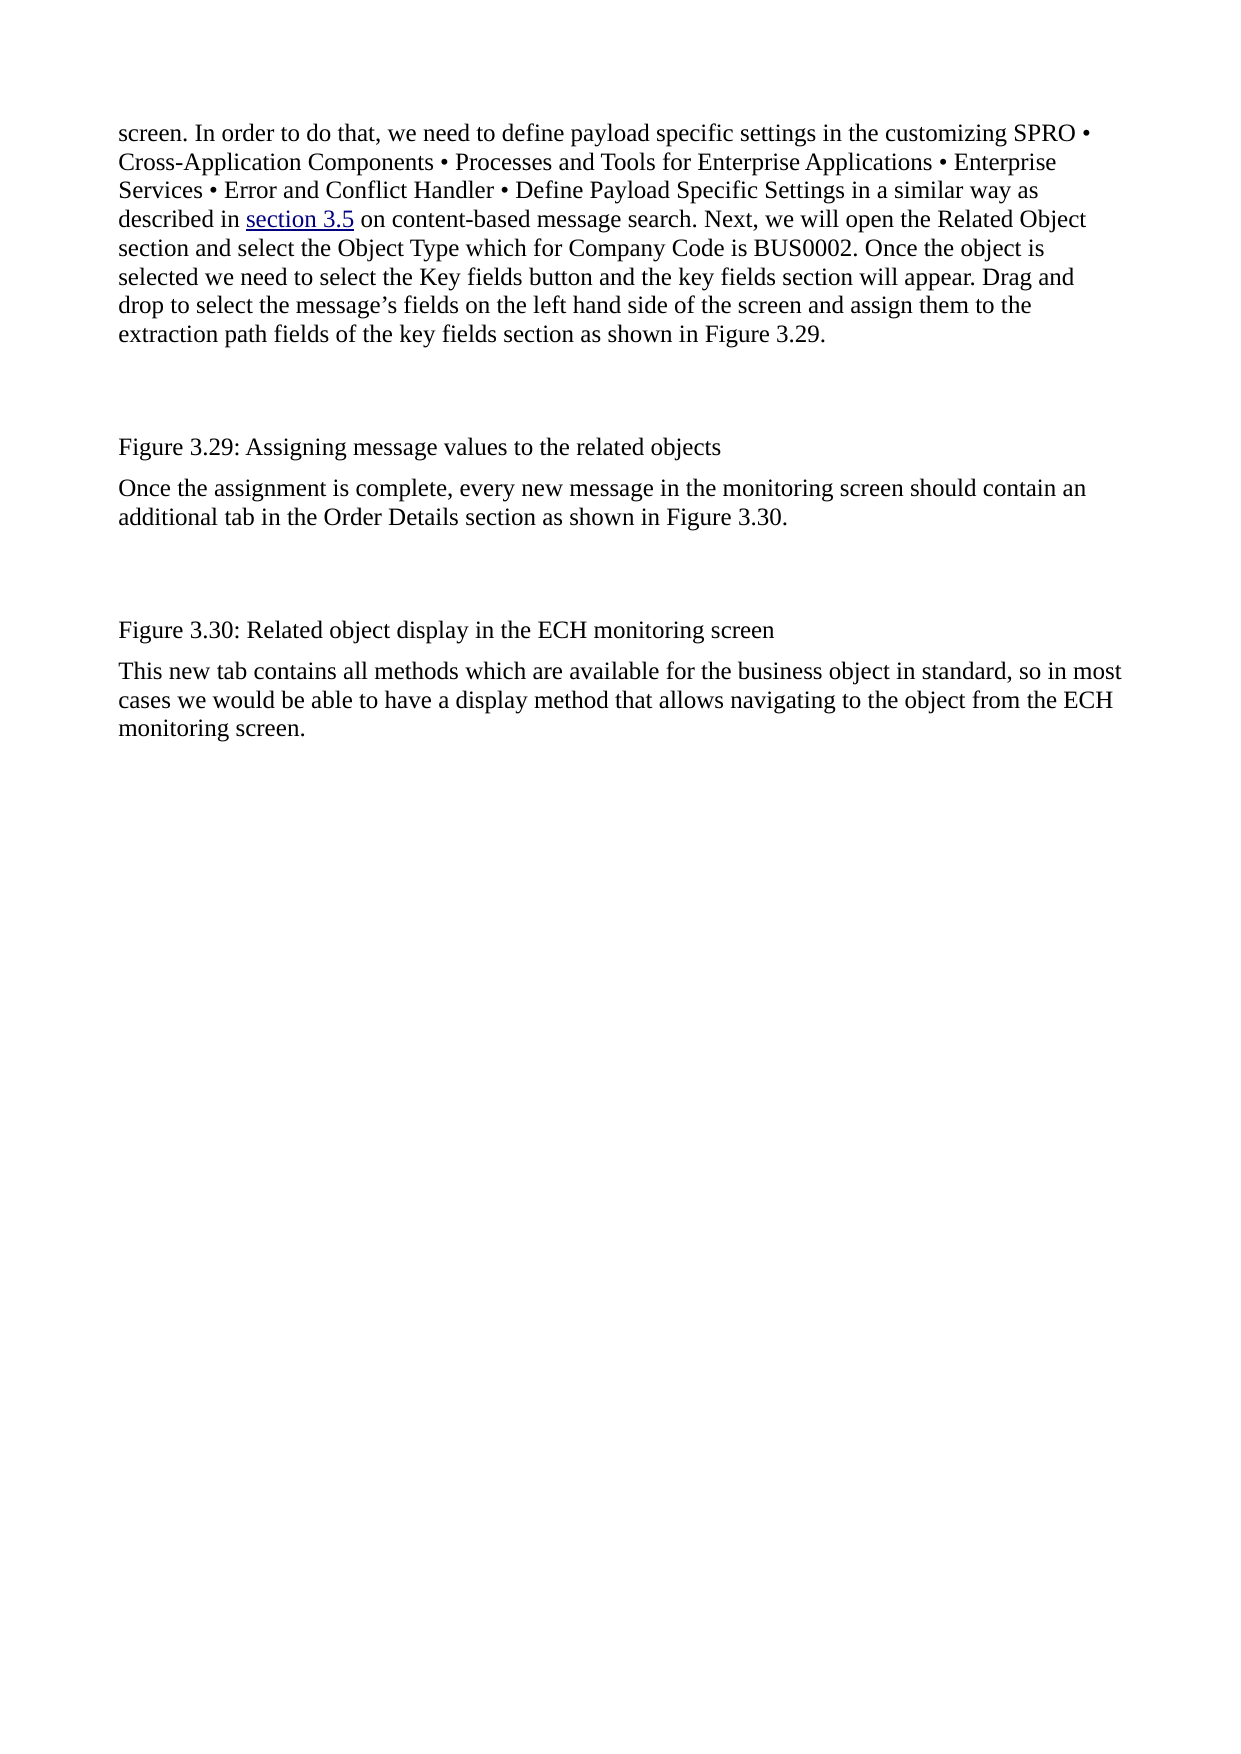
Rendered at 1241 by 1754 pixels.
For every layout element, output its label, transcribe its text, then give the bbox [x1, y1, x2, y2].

text Figure 3.29: Assigning message values to the related objects [118, 432, 1122, 461]
text This new tab contains all methods which are available for the business object in standard, so in most cases we would be able to have a display method that allows navigating to the object from the ECH monitoring screen. [118, 656, 1122, 742]
text Figure 3.30: Related object display in the ECH monitoring screen [118, 615, 1122, 643]
text screen. In order to do that, we need to define payload specific settings in the customizing SPRO • Cross-Application Components • Processes and Tools for Enterprise Applications • Enterprise Services • Error and Conflict Handler • Define Payload Specific Settings in a similar way as described in section 3.5 on content-based message search. Next, we will open the Related Object section and select the Object Type which for Company Code is BUS0002. Once the object is selected we need to select the Key fields button and the key fields section will appear. Drag and drop to select the message’s fields on the left hand side of the screen and assign them to the extraction path fields of the key fields section as shown in Figure 3.29. [118, 118, 1122, 348]
text Once the assignment is complete, every new message in the monitoring screen should contain an additional tab in the Order Details section as shown in Figure 3.30. [118, 473, 1122, 531]
